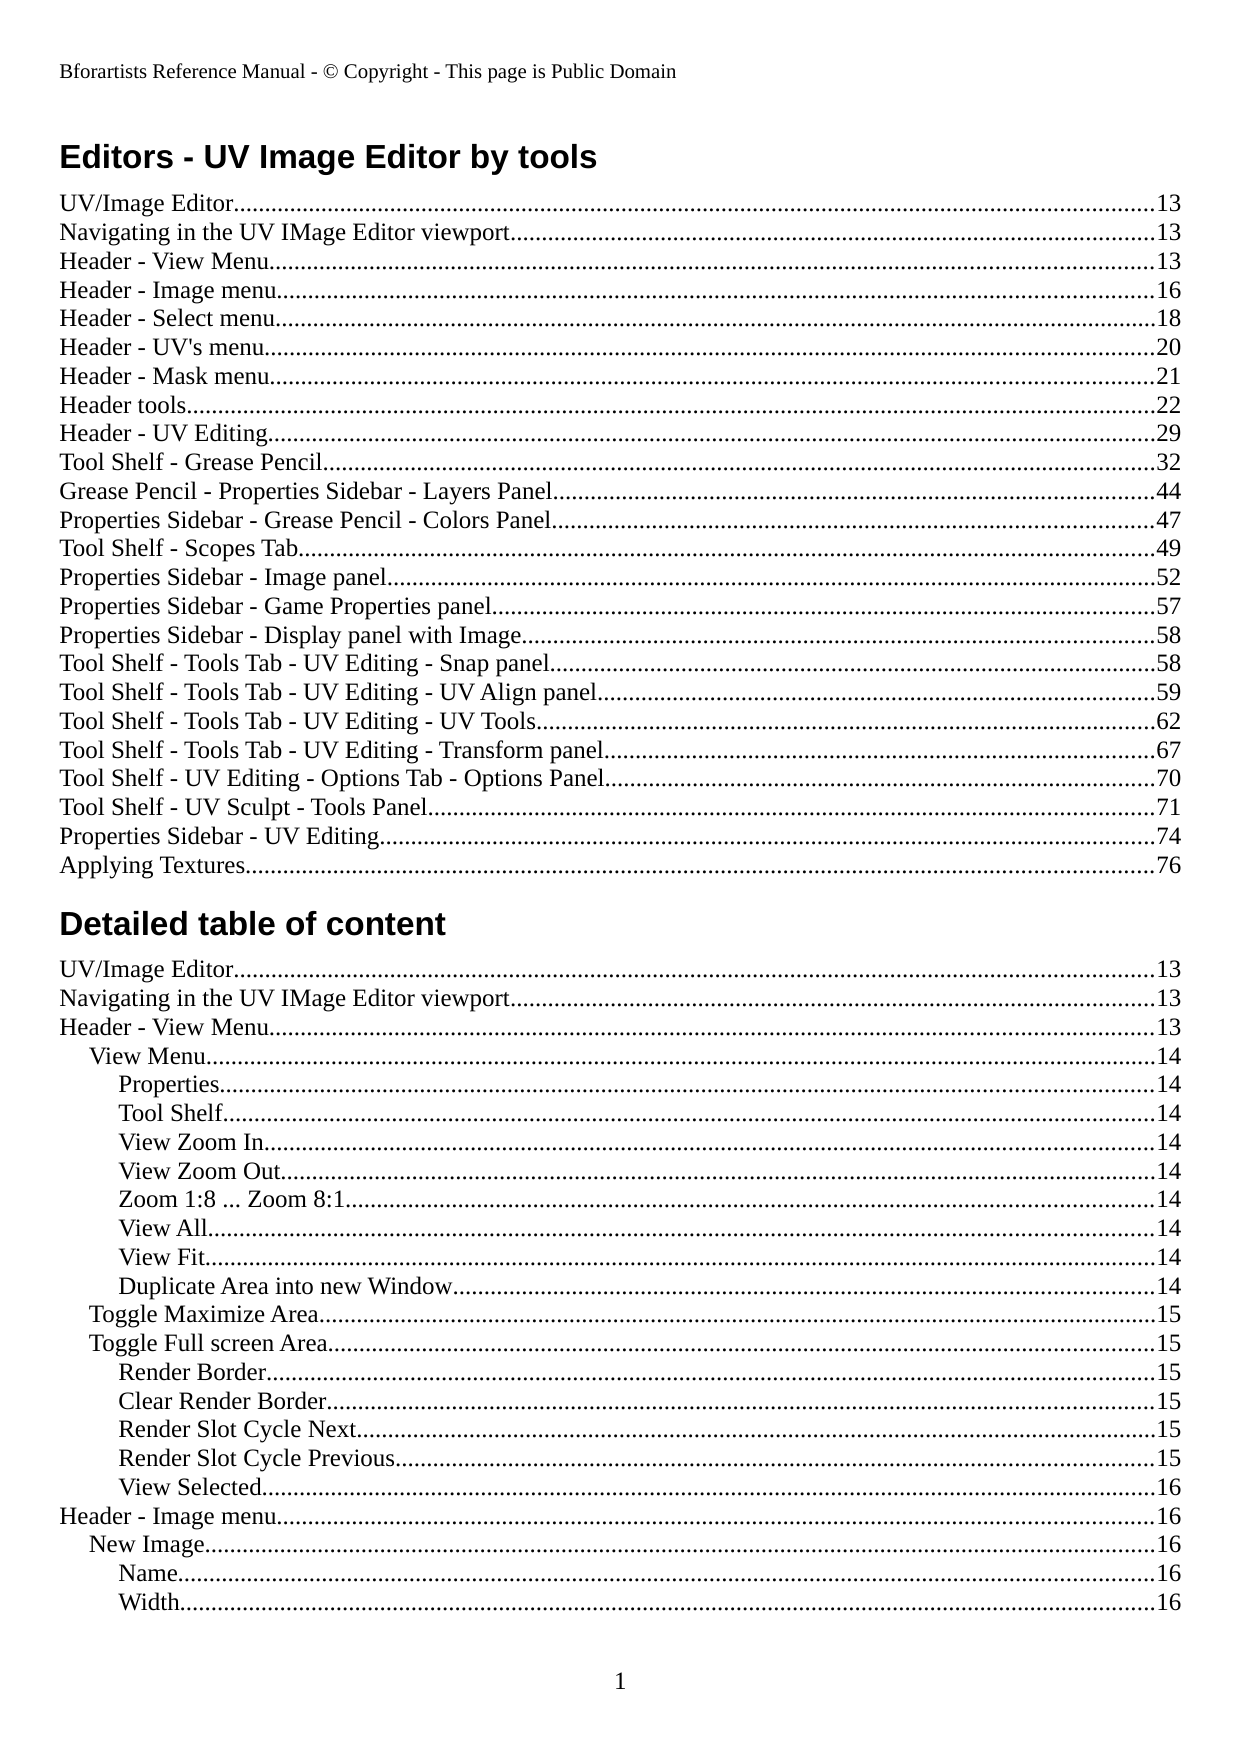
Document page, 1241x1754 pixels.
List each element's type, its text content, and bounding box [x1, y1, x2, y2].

text New Image 16 [88, 1529, 1181, 1558]
text Tool Shelf - Scopes Tab 49 [59, 533, 1181, 562]
text Properties 14 [118, 1069, 1181, 1098]
text Navigating in the UV IMage Editor viewport 13 [59, 983, 1181, 1012]
text Render Slot Cycle Previous 15 [118, 1443, 1181, 1472]
text Toggle Full screen Area 15 [88, 1328, 1181, 1357]
subtitle Editors - UV Image Editor by tools [59, 138, 1181, 176]
text View Zoom Out 14 [118, 1156, 1181, 1184]
text View All 14 [118, 1213, 1181, 1242]
text UV/Image Editor 13 [59, 188, 1181, 217]
text Header - UV Editing 29 [59, 418, 1181, 447]
text Header - Image menu 16 [59, 1501, 1181, 1529]
text Header - View Menu 13 [59, 1012, 1181, 1041]
text Width 16 [118, 1587, 1181, 1616]
text Clear Render Border 15 [118, 1386, 1181, 1414]
text Header - Image menu 16 [59, 275, 1181, 303]
text Header - View Menu 13 [59, 246, 1181, 275]
text Applying Textures 76 [59, 850, 1181, 878]
text UV/Image Editor 13 [59, 954, 1181, 983]
text Properties Sidebar - Grease Pencil - Colors Panel 47 [59, 505, 1181, 533]
text Header - Select menu 18 [59, 303, 1181, 332]
text Header - Mask menu 21 [59, 361, 1181, 390]
text Properties Sidebar - Display panel with Image 58 [59, 620, 1181, 648]
subtitle Detailed table of content [59, 903, 1181, 942]
text Tool Shelf - UV Sculpt - Tools Panel 71 [59, 792, 1181, 821]
text Header - UV's menu 20 [59, 332, 1181, 361]
text Tool Shelf - UV Editing - Options Tab - Options Panel 70 [59, 763, 1181, 792]
text Header tools 22 [59, 390, 1181, 418]
text Tool Shelf - Grease Pencil 32 [59, 447, 1181, 476]
text View Fit 14 [118, 1242, 1181, 1271]
text Properties Sidebar - Game Properties panel 57 [59, 591, 1181, 620]
text Navigating in the UV IMage Editor viewport 13 [59, 217, 1181, 246]
text Zoom 1:8 ... Zoom 8:1 14 [118, 1184, 1181, 1213]
text Toggle Maximize Area 15 [88, 1299, 1181, 1328]
text Render Slot Cycle Next 15 [118, 1414, 1181, 1443]
text Tool Shelf 14 [118, 1098, 1181, 1127]
text Properties Sidebar - UV Editing 74 [59, 821, 1181, 850]
text Duplicate Area into new Window 14 [118, 1271, 1181, 1299]
text Tool Shelf - Tools Tab - UV Editing - UV Align panel 59 [59, 677, 1181, 706]
text View Menu 14 [88, 1041, 1181, 1069]
text Tool Shelf - Tools Tab - UV Editing - Transform panel 67 [59, 735, 1181, 763]
text Render Border 15 [118, 1357, 1181, 1386]
text Grease Pencil - Properties Sidebar - Layers Panel 44 [59, 476, 1181, 505]
text View Selected 16 [118, 1472, 1181, 1501]
text View Zoom In 14 [118, 1127, 1181, 1156]
text Properties Sidebar - Image panel 52 [59, 562, 1181, 591]
text Tool Shelf - Tools Tab - UV Editing - Snap panel 58 [59, 648, 1181, 677]
text Name 16 [118, 1558, 1181, 1587]
text Tool Shelf - Tools Tab - UV Editing - UV Tools 62 [59, 706, 1181, 735]
